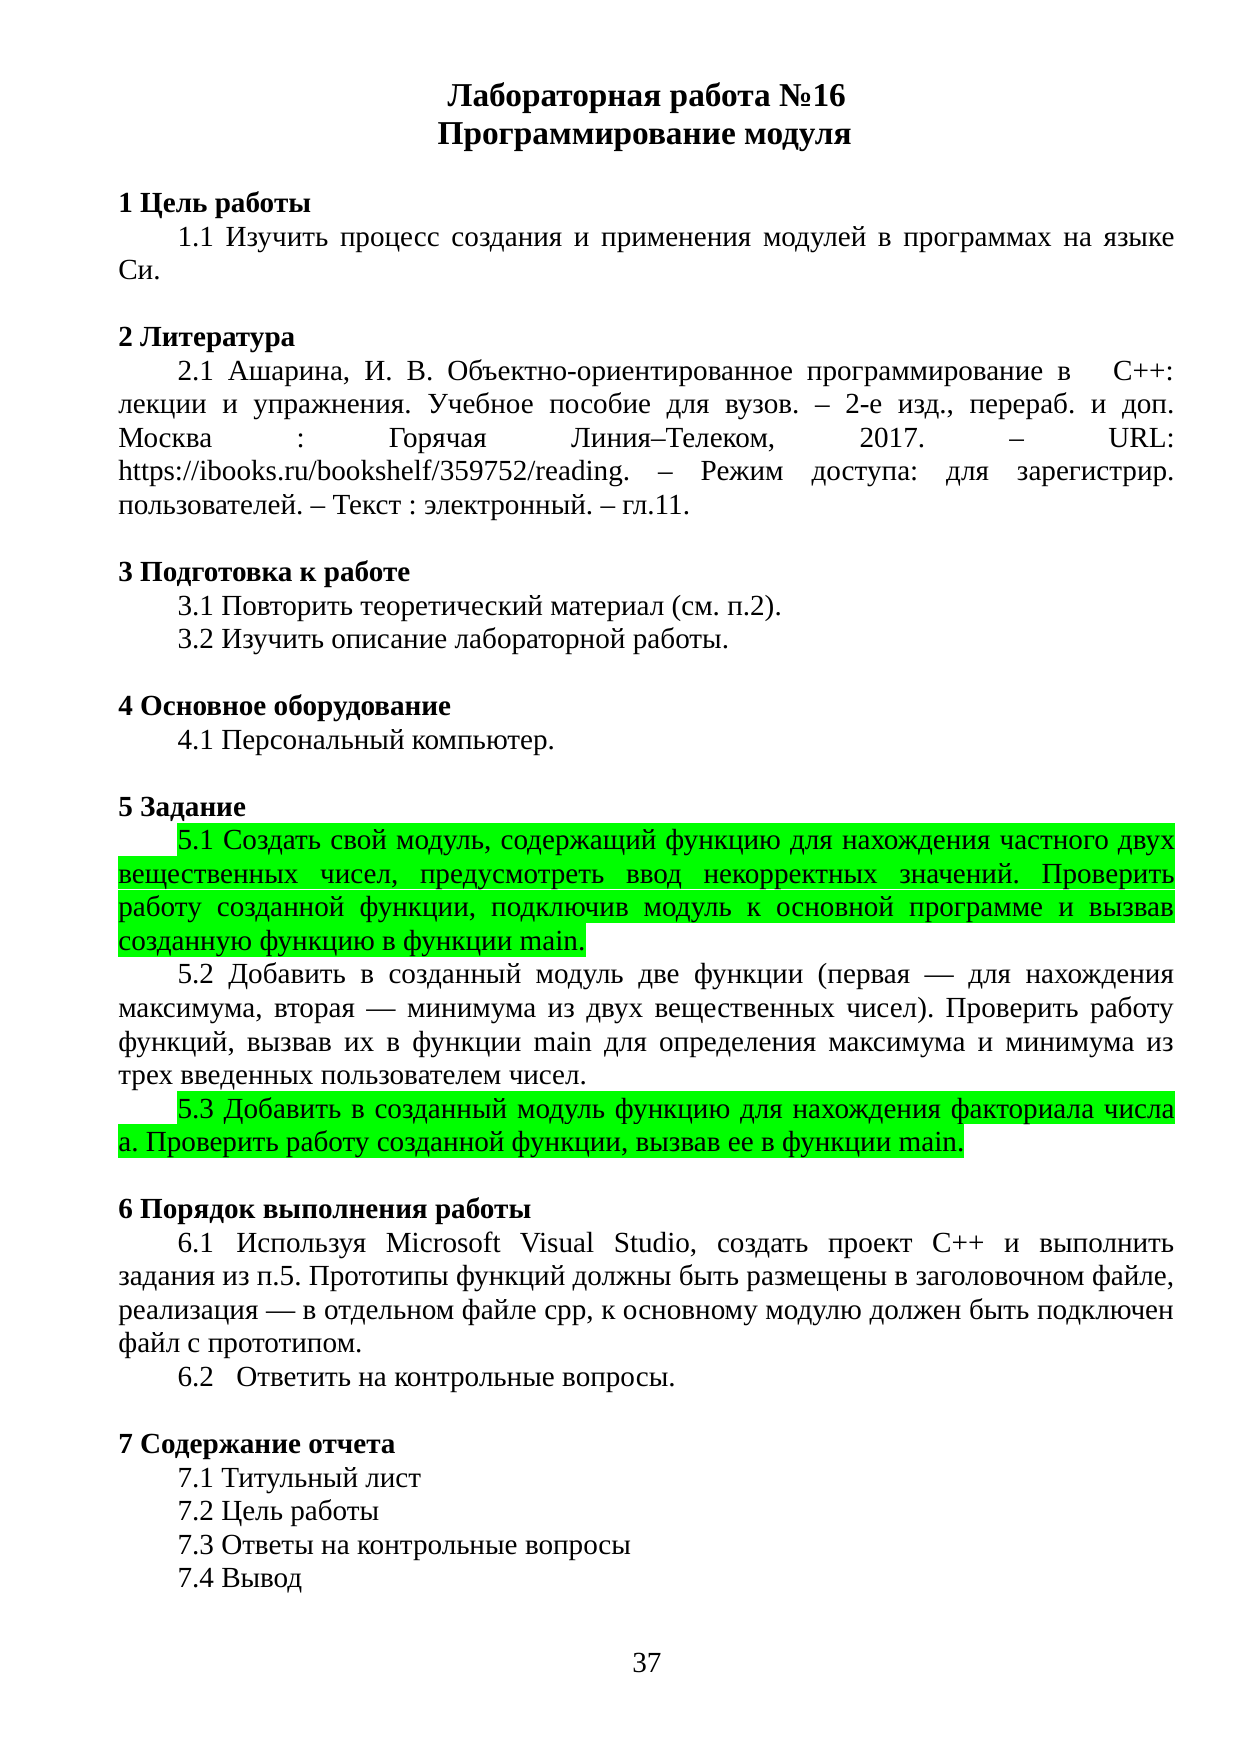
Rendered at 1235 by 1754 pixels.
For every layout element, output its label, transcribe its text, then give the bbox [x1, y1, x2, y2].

text 6 Порядок выполнения работы [118, 1191, 1175, 1225]
text 2 Литература [118, 319, 1175, 353]
text 7.4 Вывод [118, 1560, 1175, 1594]
text 4 Основное оборудование [118, 688, 1175, 722]
text 7.3 Ответы на контрольные вопросы [118, 1527, 1175, 1560]
text 1.1 Изучить процесс создания и применения модулей в программах на языке Си. [118, 219, 1175, 286]
text 7 Содержание отчета [118, 1426, 1175, 1460]
text 1 Цель работы [118, 185, 1175, 219]
text 6.1 Используя Microsoft Visual Studio, создать проект C++ и выполнить задания из п.5. Прототипы функций должны быть размещены в заголовочном файле, реализация — в отдельном файле cpp, к основному модулю должен быть подключен файл с прототипом. [118, 1225, 1175, 1359]
text 5.3 Добавить в созданный модуль функцию для нахождения факториала числа а. Проверить работу созданной функции, вызвав ее в функции main. [118, 1091, 1175, 1158]
text 7.2 Цель работы [118, 1493, 1175, 1527]
text 3.2 Изучить описание лабораторной работы. [118, 621, 1175, 655]
text 3.1 Повторить теоретический материал (см. п.2). [118, 588, 1175, 621]
text 2.1 Ашарина, И. В. Объектно-ориентированное программирование в С++: лекции и упражнения. Учебное пособие для вузов. – 2-е изд., перераб. и доп. Москва : Горячая Линия–Телеком, 2017. – URL: https://ibooks.ru/bookshelf/359752/reading. – Режим доступа: для зарегистрир. пользователей. – Текст : электронный. – гл.11. [118, 353, 1175, 521]
text 3 Подготовка к работе [118, 554, 1175, 588]
text 4.1 Персональный компьютер. [118, 722, 1175, 755]
text 7.1 Титульный лист [118, 1460, 1175, 1493]
text Лабораторная работа №16 [118, 75, 1175, 113]
text 5.1 Создать свой модуль, содержащий функцию для нахождения частного двух вещественных чисел, предусмотреть ввод некорректных значений. Проверить работу созданной функции, подключив модуль к основной программе и вызвав созданную функцию в функции main. [118, 822, 1175, 957]
text 6.2 Ответить на контрольные вопросы. [118, 1359, 1175, 1393]
text 5.2 Добавить в созданный модуль две функции (первая — для нахождения максимума, вторая — минимума из двух вещественных чисел). Проверить работу функций, вызвав их в функции main для определения максимума и минимума из трех введенных пользователем чисел. [118, 957, 1175, 1091]
text Программирование модуля [118, 113, 1171, 152]
text 5 Задание [118, 789, 1175, 822]
